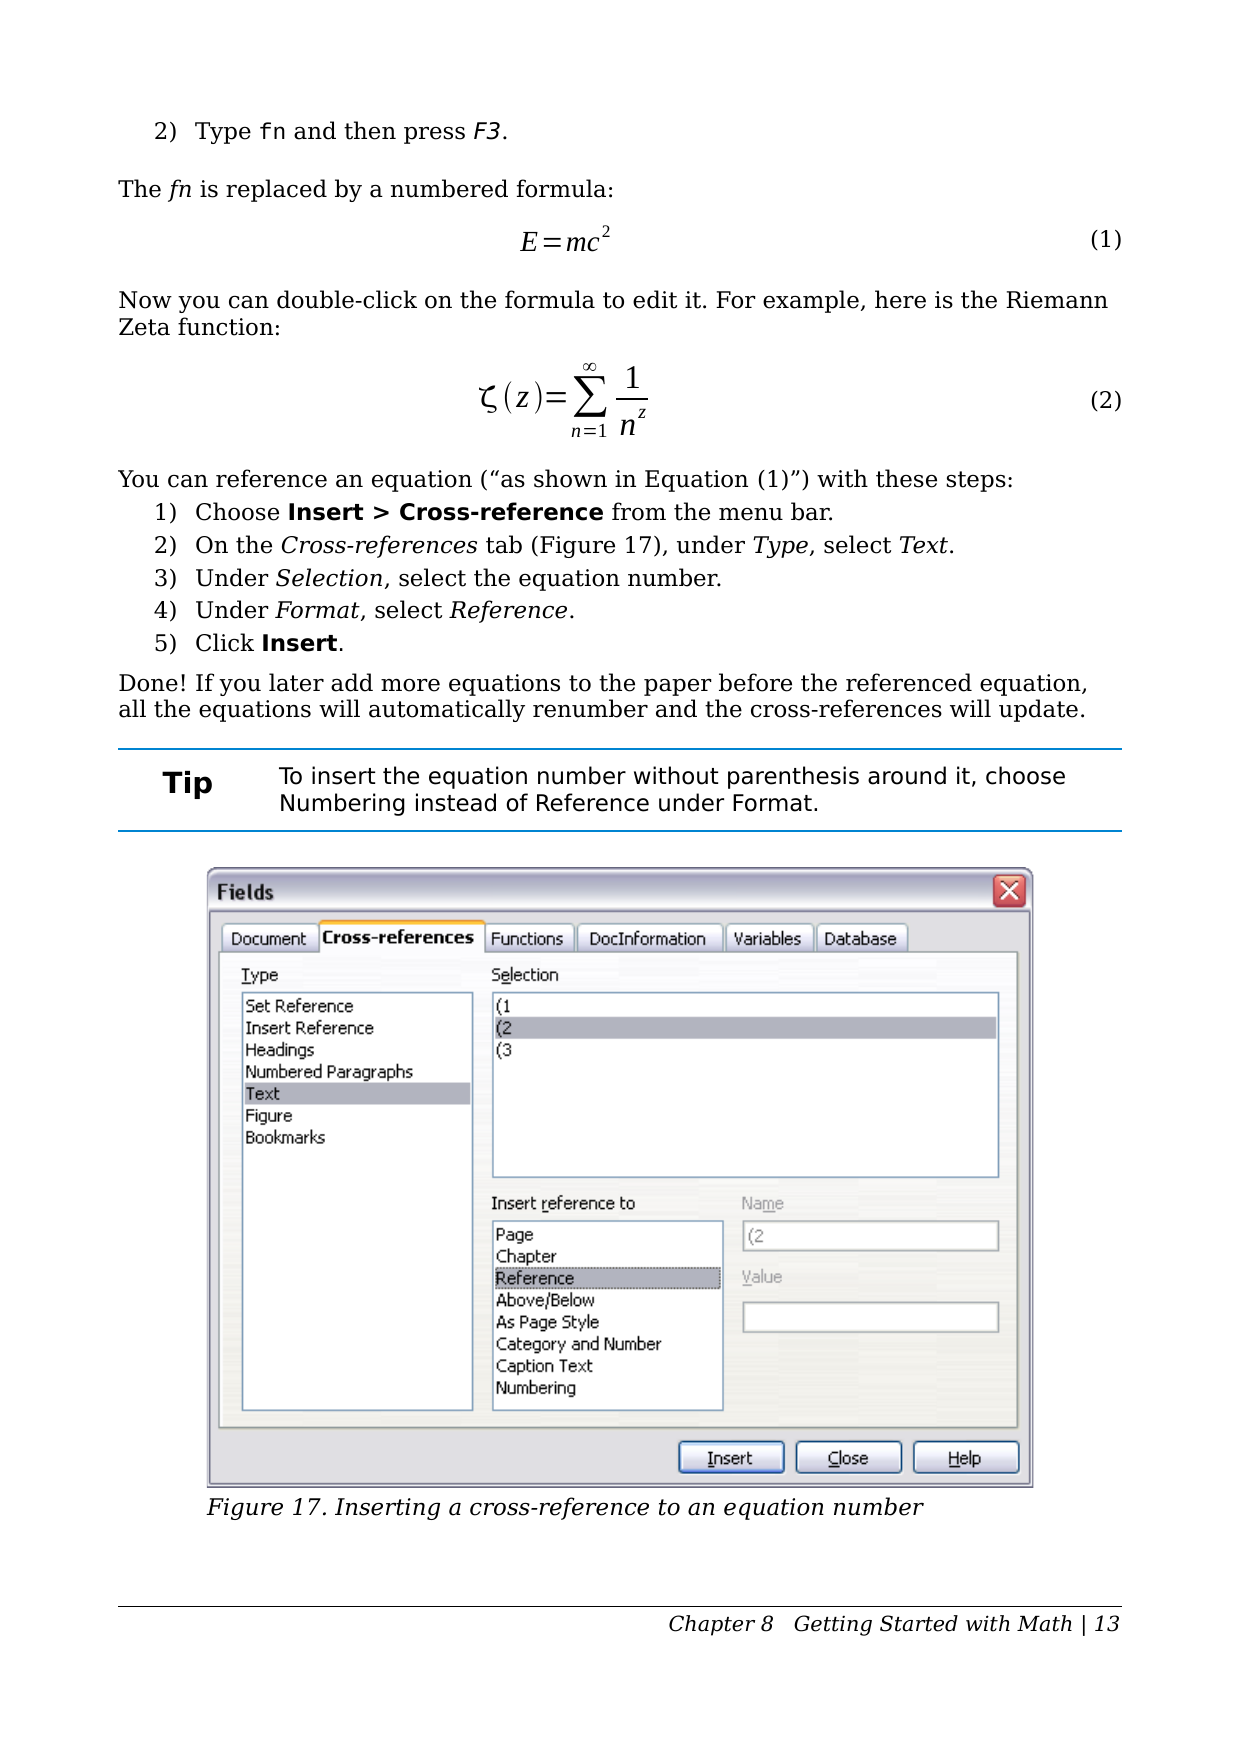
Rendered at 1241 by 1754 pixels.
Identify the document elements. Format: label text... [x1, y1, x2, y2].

list You can reference an equation (“as shown in Equation (1)”) with these steps: [118, 466, 1122, 492]
list Under Format, select Reference. [177, 598, 1122, 624]
picture [206, 867, 1034, 1488]
text Now you can double-click on the formula to edit it. For example, here is the Riemann Zeta function: [118, 287, 1122, 341]
table_header [118, 221, 1010, 258]
list Choose Insert > Cross-reference from the menu bar. [177, 499, 1122, 526]
list Type fn and then press F3. [177, 118, 1122, 146]
text Figure 17. Inserting a cross-reference to an equation number [207, 1494, 1033, 1521]
table_header (1) [1010, 221, 1122, 258]
table_header To insert the equation number without parenthesis around it, choose Numbering instead of Reference under Format. [258, 750, 1122, 829]
text Done! If you later add more equations to the paper before the referenced equation, all the equations will automatically renumber and the cross-references will update. [118, 670, 1122, 723]
table_header Tip [118, 750, 257, 829]
table_header [118, 359, 1010, 442]
text The fn is replaced by a numbered formula: [118, 176, 1122, 203]
list On the Cross-references tab (Figure 17), under Type, select Text. [177, 532, 1122, 558]
list Under Selection, select the equation number. [177, 565, 1122, 591]
list Click Insert. [177, 631, 1122, 657]
table_header (2) [1010, 359, 1122, 442]
